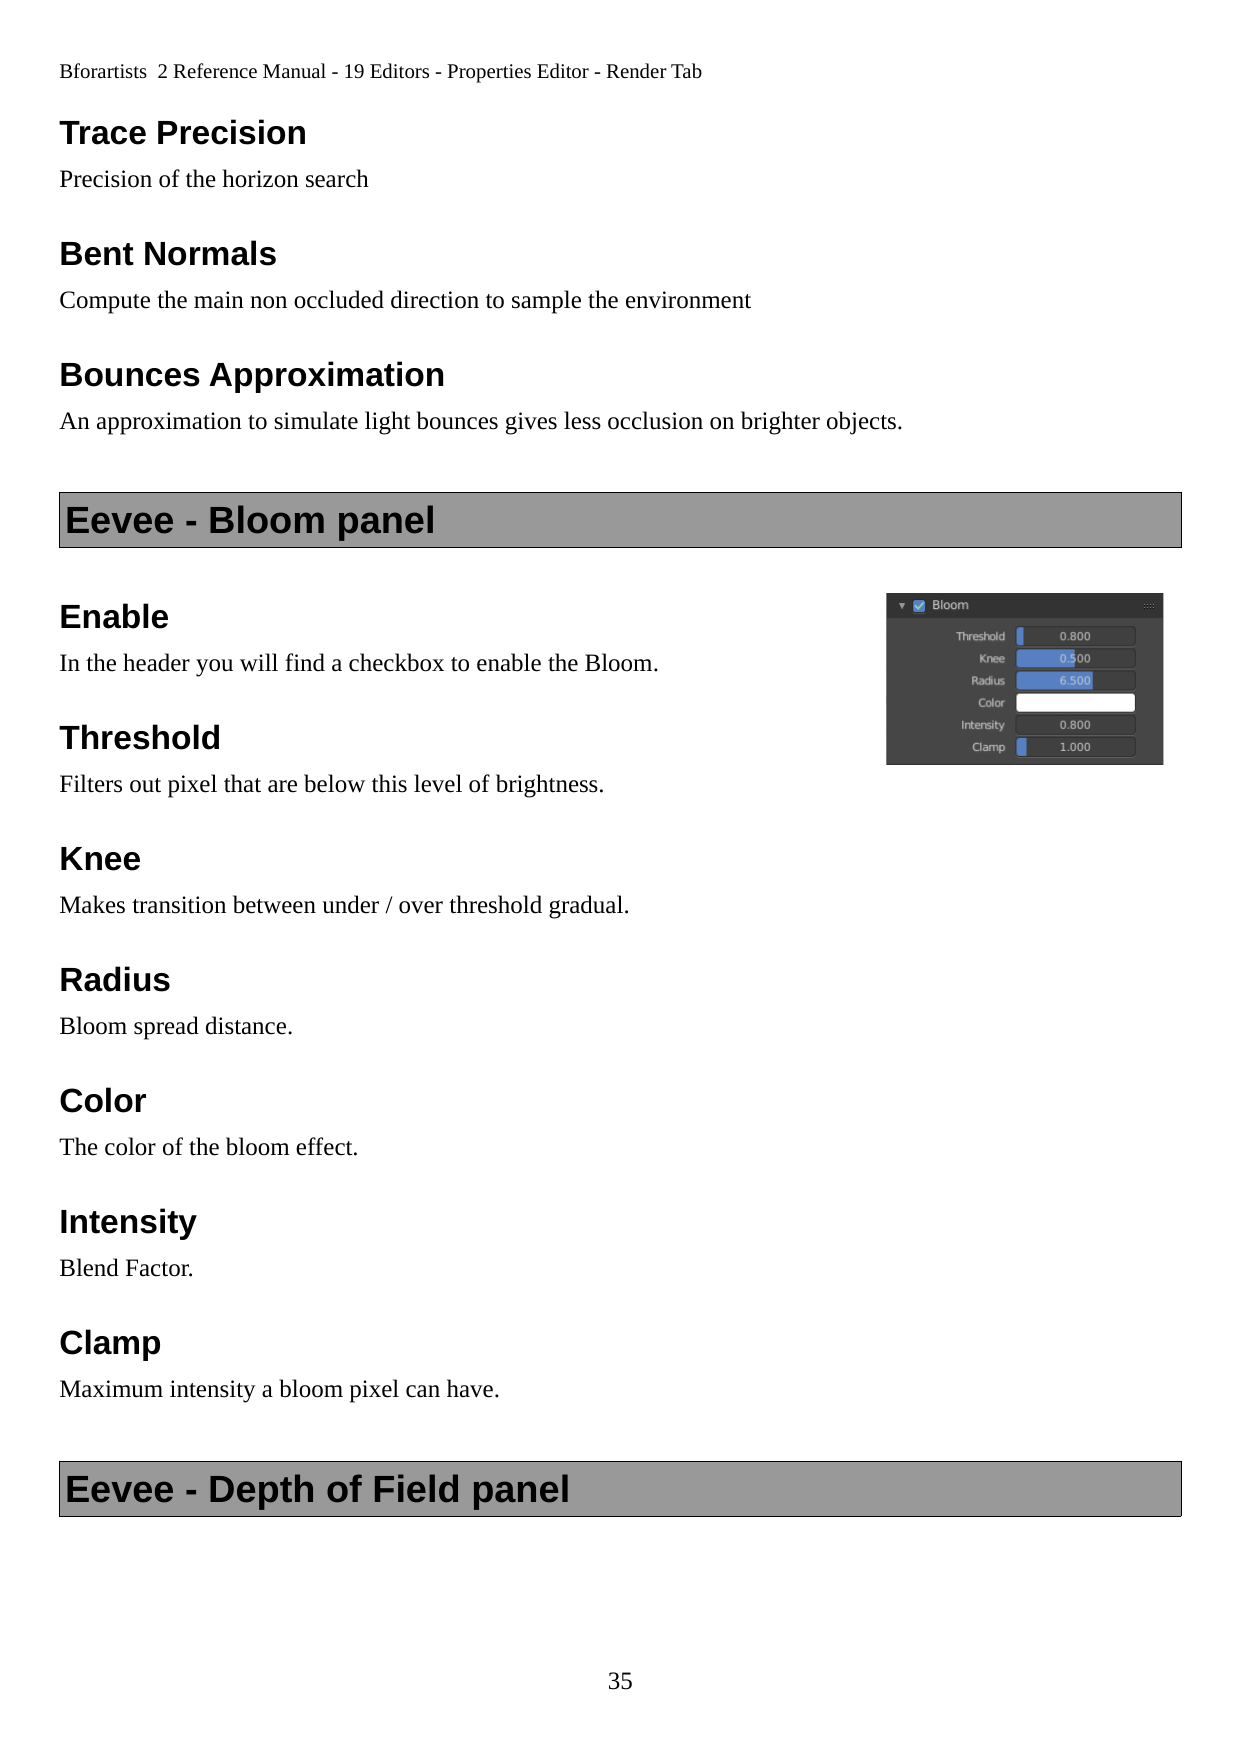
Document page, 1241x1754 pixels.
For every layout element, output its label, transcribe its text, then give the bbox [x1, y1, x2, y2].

subtitle Threshold [59, 718, 886, 757]
subtitle Enable [59, 597, 886, 636]
text The color of the bloom effect. [59, 1132, 1181, 1161]
text Compute the main non occluded direction to sample the environment [59, 285, 1181, 313]
text Blend Factor. [59, 1253, 1181, 1282]
text Makes transition between under / over threshold gradual. [59, 890, 1181, 919]
subtitle Color [59, 1081, 1181, 1120]
text Bloom spread distance. [59, 1011, 1181, 1040]
subtitle Bent Normals [59, 234, 1181, 272]
subtitle Clamp [59, 1323, 1181, 1362]
text Filters out pixel that are below this level of brightness. [59, 769, 1181, 798]
subtitle Radius [59, 960, 1181, 999]
text An approximation to simulate light bounces gives less occlusion on brighter objects. [59, 406, 1181, 434]
table_header Eevee - Bloom panel [60, 493, 1181, 547]
subtitle Intensity [59, 1202, 1181, 1241]
subtitle [1164, 718, 1181, 757]
picture [886, 593, 1164, 765]
text Precision of the horizon search [59, 164, 1181, 192]
table_header Eevee - Depth of Field panel [60, 1462, 1181, 1516]
text In the header you will find a checkbox to enable the Bloom. [59, 648, 886, 677]
subtitle Knee [59, 839, 1181, 878]
subtitle Bounces Approximation [59, 355, 1181, 393]
text Maximum intensity a bloom pixel can have. [59, 1374, 1181, 1403]
subtitle [1164, 597, 1181, 636]
subtitle Trace Precision [59, 113, 1181, 151]
